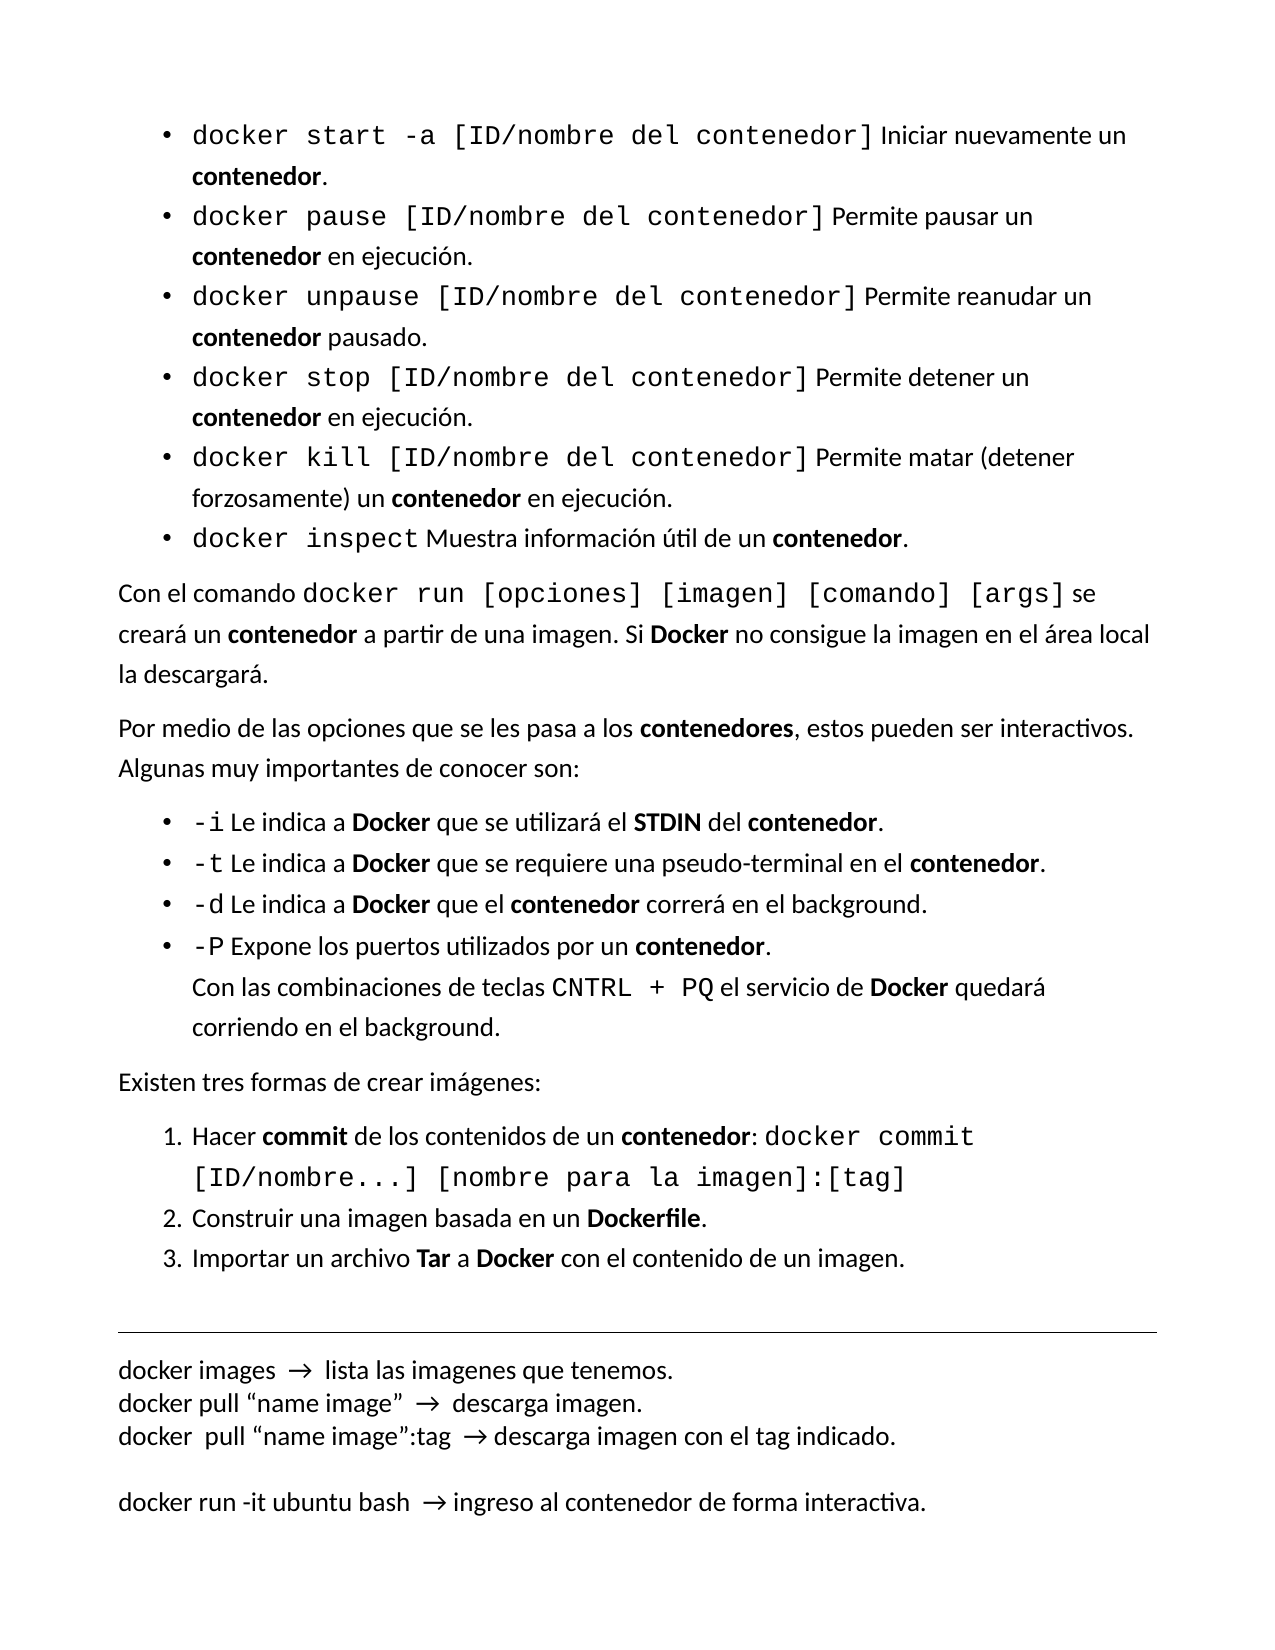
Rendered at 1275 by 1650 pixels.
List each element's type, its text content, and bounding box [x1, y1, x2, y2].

list docker kill [ID/nombre del contenedor] Permite matar (detener forzosamente) un contenedor en ejecución. [162, 440, 1157, 514]
list docker pause [ID/nombre del contenedor] Permite pausar un contenedor en ejecución. [162, 199, 1157, 273]
text docker pull “name image”:tag → descarga imagen con el tag indicado. [118, 1419, 1157, 1453]
list docker unpause [ID/nombre del contenedor] Permite reanudar un contenedor pausado. [162, 279, 1157, 353]
list docker inspect Muestra información útil de un contenedor. [162, 521, 1157, 555]
text Con el comando docker run [opciones] [imagen] [comando] [args] se creará un contenedor a partir de una imagen. Si Docker no consigue la imagen en el área local la descargará. [118, 577, 1157, 690]
text docker images → lista las imagenes que tenemos. [118, 1353, 1157, 1387]
list -P Expone los puertos utilizados por un contenedor. Con las combinaciones de teclas CNTRL + PQ el servicio de Docker quedará corriendo en el background. [162, 929, 1157, 1044]
list -i Le indica a Docker que se utilizará el STDIN del contenedor. [162, 805, 1157, 839]
text Existen tres formas de crear imágenes: [118, 1065, 1157, 1098]
list Construir una imagen basada en un Dockerfile. [162, 1201, 1157, 1234]
list docker stop [ID/nombre del contenedor] Permite detener un contenedor en ejecución. [162, 360, 1157, 434]
list -t Le indica a Docker que se requiere una pseudo-terminal en el contenedor. [162, 846, 1157, 881]
text docker run -it ubuntu bash → ingreso al contenedor de forma interactiva. [118, 1486, 1157, 1519]
list -d Le indica a Docker que el contenedor correrá en el background. [162, 887, 1157, 922]
text docker pull “name image” → descarga imagen. [118, 1387, 1157, 1419]
list docker start -a [ID/nombre del contenedor] Iniciar nuevamente un contenedor. [162, 118, 1157, 192]
list Importar un archivo Tar a Docker con el contenido de un imagen. [162, 1241, 1157, 1274]
text Por medio de las opciones que se les pasa a los contenedores, estos pueden ser interactivos. Algunas muy importantes de conocer son: [118, 711, 1157, 784]
list Hacer commit de los contenidos de un contenedor: docker commit [ID/nombre...] [nombre para la imagen]:[tag] [162, 1119, 1157, 1194]
